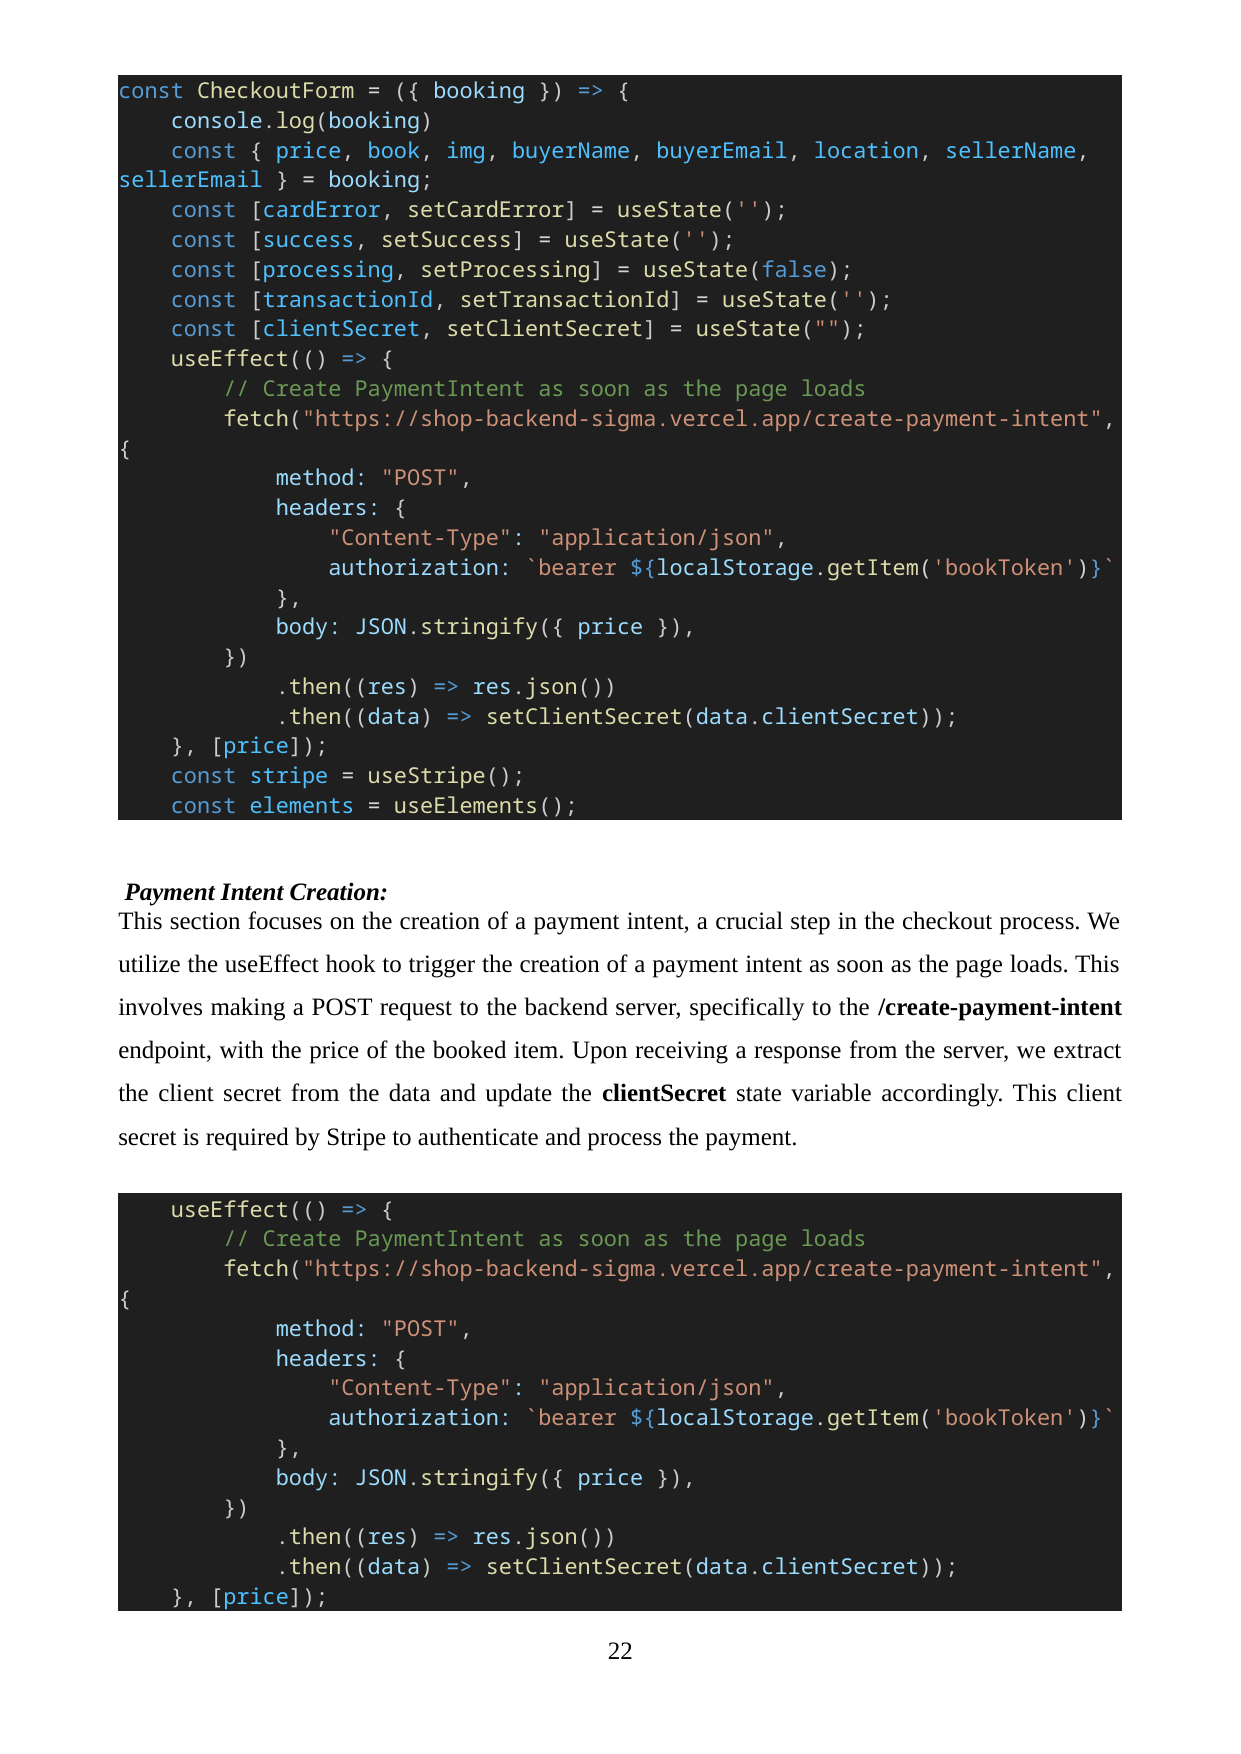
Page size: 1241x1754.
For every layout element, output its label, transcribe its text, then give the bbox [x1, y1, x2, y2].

text headers: { [118, 492, 1122, 522]
text const elements = useElements(); [118, 790, 1122, 820]
text body: JSON.stringify({ price }), [118, 1462, 1122, 1491]
text }, [price]); [118, 730, 1122, 760]
text const [success, setSuccess] = useState(''); [118, 224, 1122, 254]
text const stripe = useStripe(); [118, 760, 1122, 790]
text }, [118, 581, 1122, 611]
text const { price, book, img, buyerName, buyerEmail, location, sellerName, sellerEmail } = booking; [118, 134, 1122, 194]
text const [cardError, setCardError] = useState(''); [118, 194, 1122, 224]
text "Content-Type": "application/json", [118, 1372, 1122, 1402]
text }) [118, 1491, 1122, 1521]
text authorization: `bearer ${localStorage.getItem('bookToken')}` [118, 1402, 1122, 1432]
text console.log(booking) [118, 105, 1122, 134]
text "Content-Type": "application/json", [118, 522, 1122, 552]
text const [processing, setProcessing] = useState(false); [118, 254, 1122, 283]
text }, [118, 1432, 1122, 1462]
text }, [price]); [118, 1581, 1122, 1611]
text }) [118, 641, 1122, 671]
text useEffect(() => { [118, 343, 1122, 373]
text .then((data) => setClientSecret(data.clientSecret)); [118, 1551, 1122, 1581]
text Payment Intent Creation: [118, 877, 1122, 906]
text const [clientSecret, setClientSecret] = useState(""); [118, 313, 1122, 343]
text const [transactionId, setTransactionId] = useState(''); [118, 283, 1122, 313]
text headers: { [118, 1342, 1122, 1372]
text const CheckoutForm = ({ booking }) => { [118, 75, 1122, 105]
text This section focuses on the creation of a payment intent, a crucial step in the checkout process. We utilize the useEffect hook to trigger the creation of a payment intent as soon as the page loads. This involves making a POST request to the backend server, specifically to the /create-payment-intent endpoint, with the price of the booked item. Upon receiving a response from the server, we extract the client secret from the data and update the clientSecret state variable accordingly. This client secret is required by Stripe to authenticate and process the payment. [118, 906, 1122, 1150]
text useEffect(() => { [118, 1193, 1122, 1223]
text body: JSON.stringify({ price }), [118, 611, 1122, 641]
text fetch("https://shop-backend-sigma.vercel.app/create-payment-intent", { [118, 1253, 1122, 1313]
text .then((res) => res.json()) [118, 671, 1122, 701]
text // Create PaymentIntent as soon as the page loads [118, 373, 1122, 403]
text // Create PaymentIntent as soon as the page loads [118, 1223, 1122, 1253]
text .then((data) => setClientSecret(data.clientSecret)); [118, 701, 1122, 730]
text fetch("https://shop-backend-sigma.vercel.app/create-payment-intent", { [118, 403, 1122, 462]
text .then((res) => res.json()) [118, 1521, 1122, 1551]
text method: "POST", [118, 1313, 1122, 1342]
text authorization: `bearer ${localStorage.getItem('bookToken')}` [118, 552, 1122, 581]
text method: "POST", [118, 462, 1122, 492]
